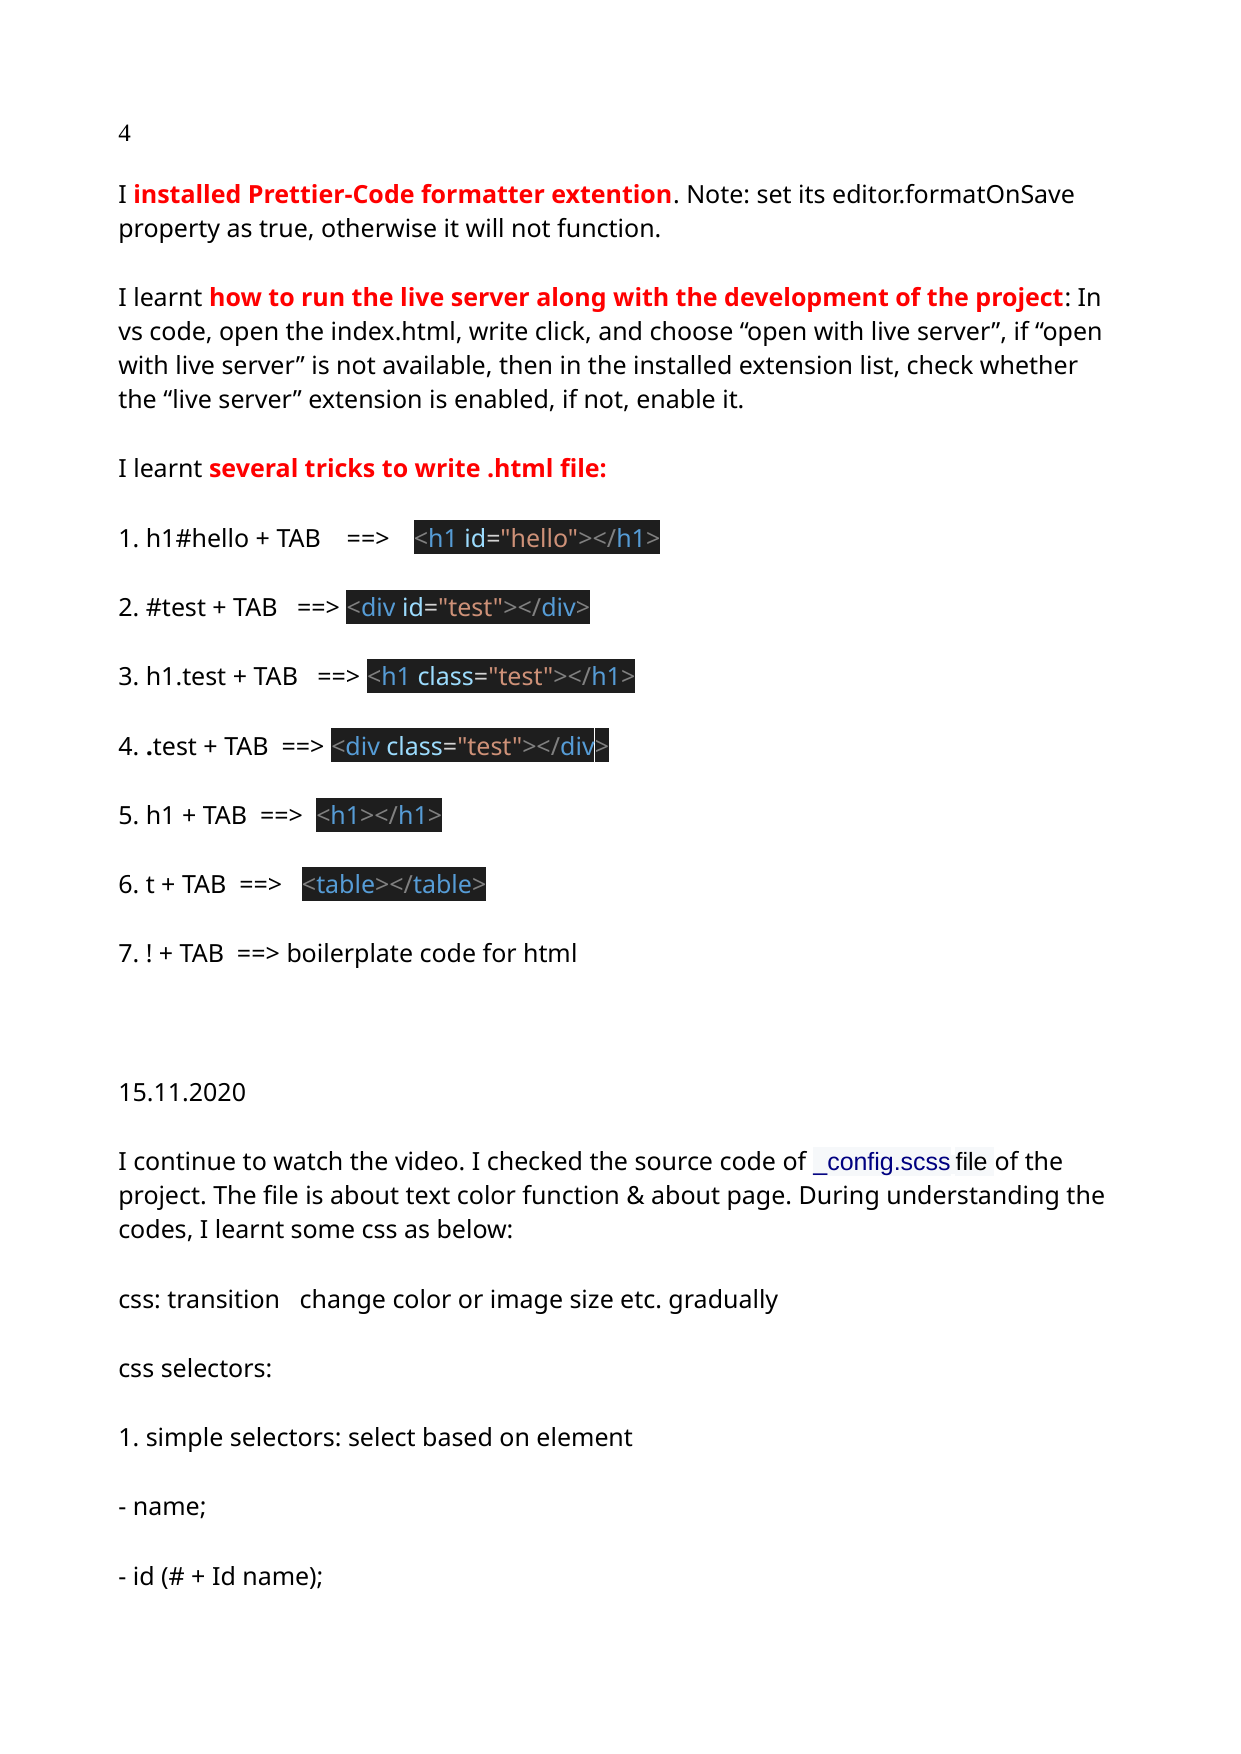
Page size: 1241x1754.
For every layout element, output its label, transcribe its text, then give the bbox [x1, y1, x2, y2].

text 7. ! + TAB ==> boilerplate code for html [118, 936, 1122, 970]
text 1. simple selectors: select based on element [118, 1420, 1122, 1454]
text 15.11.2020 [118, 1074, 1122, 1109]
text I installed Prettier-Code formatter extention. Note: set its editor.formatOnSave property as true, otherwise it will not function. [118, 176, 1122, 244]
text I learnt several tricks to write .html file: [118, 451, 1122, 485]
text 2. #test + TAB ==> <div id="test"></div> [118, 590, 1122, 624]
text 1. h1#hello + TAB ==> <h1 id="hello"></h1> [118, 520, 1122, 554]
text 5. h1 + TAB ==> <h1></h1> [118, 797, 1122, 832]
text css: transition change color or image size etc. gradually [118, 1281, 1122, 1315]
text 6. t + TAB ==> <table></table> [118, 867, 1122, 901]
text - name; [118, 1489, 1122, 1523]
text I continue to watch the video. I checked the source code of _config.scss file of the project. The file is about text color function & about page. During understanding the codes, I learnt some css as below: [118, 1144, 1122, 1246]
text css selectors: [118, 1351, 1122, 1384]
text - id (# + Id name); [118, 1558, 1122, 1592]
text 4. .test + TAB ==> <div class="test"></div> [118, 728, 1122, 762]
text 3. h1.test + TAB ==> <h1 class="test"></h1> [118, 659, 1122, 693]
text I learnt how to run the live server along with the development of the project: In vs code, open the index.html, write click, and choose “open with live server”, if “open with live server” is not available, then in the installed extension list, check whether the “live server” extension is enabled, if not, enable it. [118, 280, 1122, 416]
